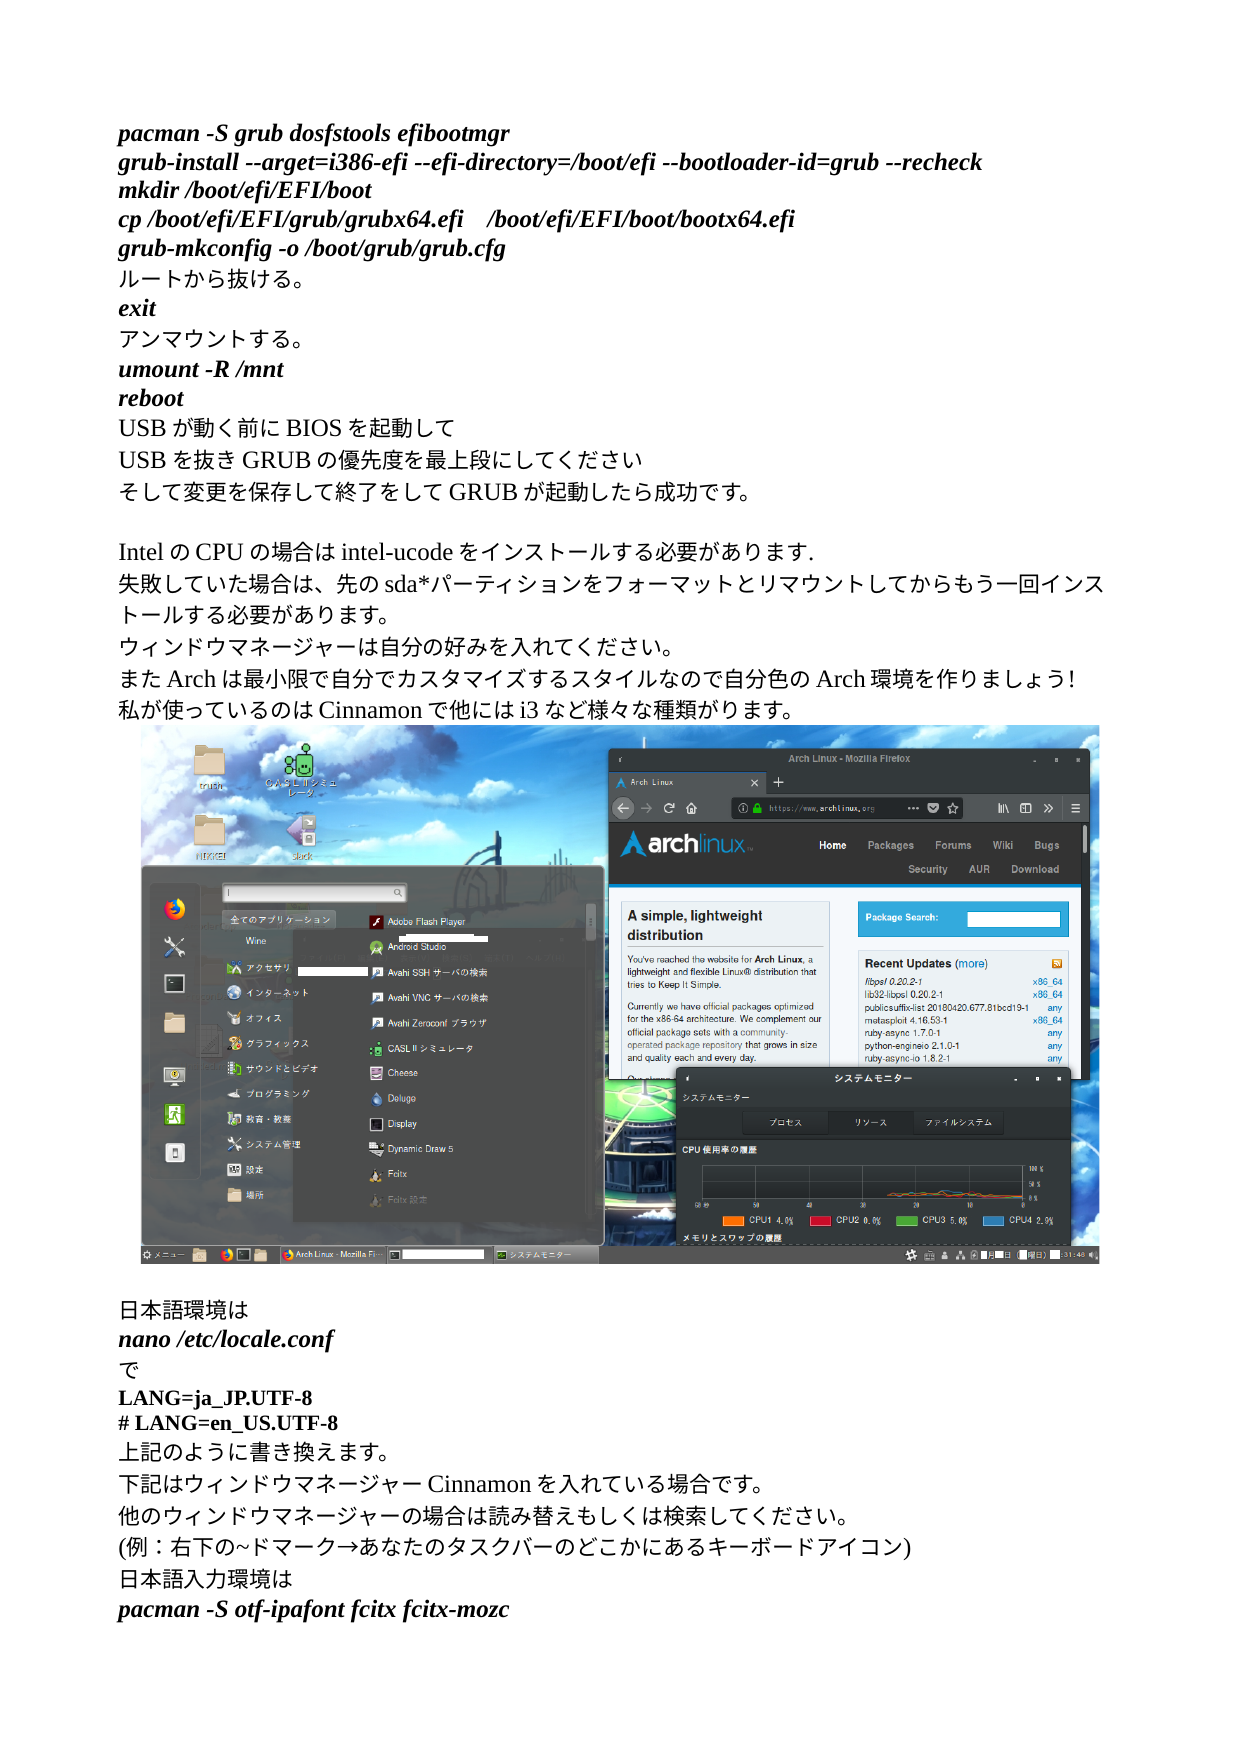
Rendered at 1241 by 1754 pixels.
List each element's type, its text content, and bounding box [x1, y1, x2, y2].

text mkdir /boot/efi/EFI/boot [118, 176, 1122, 204]
text またArchは最小限で自分でカスタマイズするスタイルなので自分色のArch環境を作りましょう! [118, 662, 1122, 693]
text 日本語環境は [118, 1293, 1122, 1324]
text nano /etc/locale.conf [118, 1324, 1122, 1353]
text で [118, 1353, 1122, 1385]
text アンマウントする。 [118, 322, 1122, 354]
text pacman -S otf-ipafont fcitx fcitx-mozc [118, 1594, 1122, 1622]
text USBが動く前にBIOSを起動して [118, 411, 1122, 443]
text pacman -S grub dosfstools efibootmgr [118, 118, 1122, 147]
text ルートから抜ける。 [118, 262, 1122, 293]
text grub-mkconfig -o /boot/grub/grub.cfg [118, 233, 1122, 262]
text cp /boot/efi/EFI/grub/grubx64.efi /boot/efi/EFI/boot/bootx64.efi [118, 204, 1122, 233]
picture [140, 725, 1100, 1264]
text IntelのCPUの場合はintel-ucodeをインストールする必要があります. [118, 535, 1122, 567]
text reboot [118, 383, 1122, 411]
text 下記はウィンドウマネージャーCinnamonを入れている場合です。 [118, 1467, 1122, 1499]
text 他のウィンドウマネージャーの場合は読み替えもしくは検索してください。 [118, 1499, 1122, 1530]
text exit [118, 293, 1122, 322]
text そして変更を保存して終了をしてGRUBが起動したら成功です。 [118, 475, 1122, 506]
text umount -R /mnt [118, 354, 1122, 383]
text ウィンドウマネージャーは自分の好みを入れてください。 [118, 630, 1122, 662]
text USBを抜きGRUBの優先度を最上段にしてください [118, 443, 1122, 475]
text 上記のように書き換えます。 [118, 1435, 1122, 1467]
text 日本語入力環境は [118, 1562, 1122, 1594]
text (例：右下の~ドマーク→あなたのタスクバーのどこかにあるキーボードアイコン) [118, 1530, 1122, 1562]
text 私が使っているのはCinnamonで他にはi3など様々な種類がります。 [118, 693, 1122, 725]
text grub-install --arget=i386-efi --efi-directory=/boot/efi --bootloader-id=grub --recheck [118, 147, 1122, 176]
text LANG=ja_JP.UTF-8 # LANG=en_US.UTF-8 [118, 1385, 1122, 1435]
text 失敗していた場合は、先のsda*パーティションをフォーマットとリマウントしてからもう一回インストールする必要があります。 [118, 567, 1122, 630]
